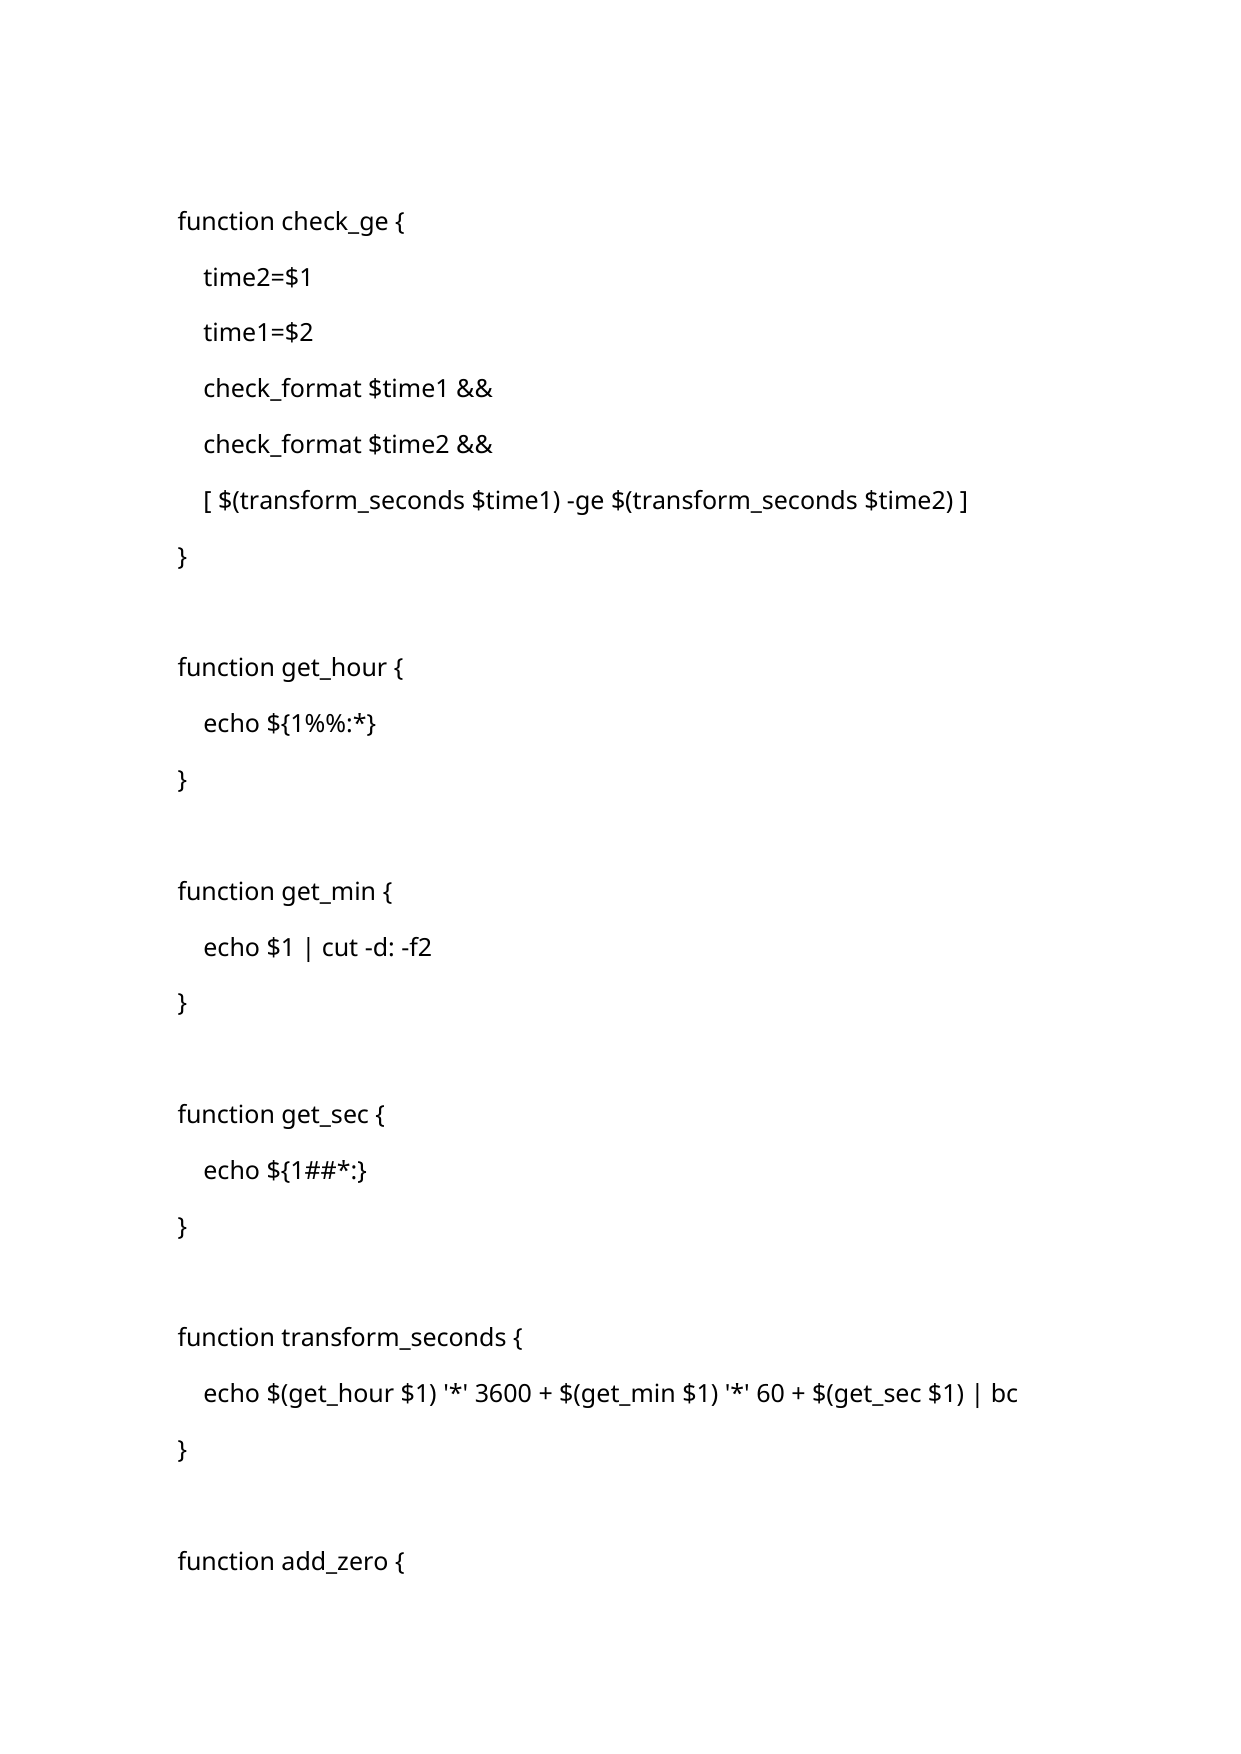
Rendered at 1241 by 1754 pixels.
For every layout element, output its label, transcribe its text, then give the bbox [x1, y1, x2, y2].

text echo ${1%%:*} [177, 706, 1063, 740]
text echo ${1##*:} [177, 1153, 1063, 1187]
text check_format $time2 && [177, 427, 1063, 461]
text function add_zero { [177, 1543, 1063, 1577]
text function get_sec { [177, 1097, 1063, 1131]
text } [177, 762, 1063, 796]
text } [177, 1432, 1063, 1466]
text check_format $time1 && [177, 371, 1063, 405]
text function check_ge { [177, 203, 1063, 237]
text } [177, 1208, 1063, 1242]
text time1=$2 [177, 315, 1063, 349]
text echo $1 | cut -d: -f2 [177, 929, 1063, 963]
text function transform_seconds { [177, 1320, 1063, 1354]
text time2=$1 [177, 259, 1063, 293]
text } [177, 538, 1063, 572]
text [ $(transform_seconds $time1) -ge $(transform_seconds $time2) ] [177, 483, 1063, 517]
text echo $(get_hour $1) '*' 3600 + $(get_min $1) '*' 60 + $(get_sec $1) | bc [177, 1376, 1063, 1410]
text function get_hour { [177, 650, 1063, 684]
text } [177, 985, 1063, 1019]
text function get_min { [177, 873, 1063, 907]
